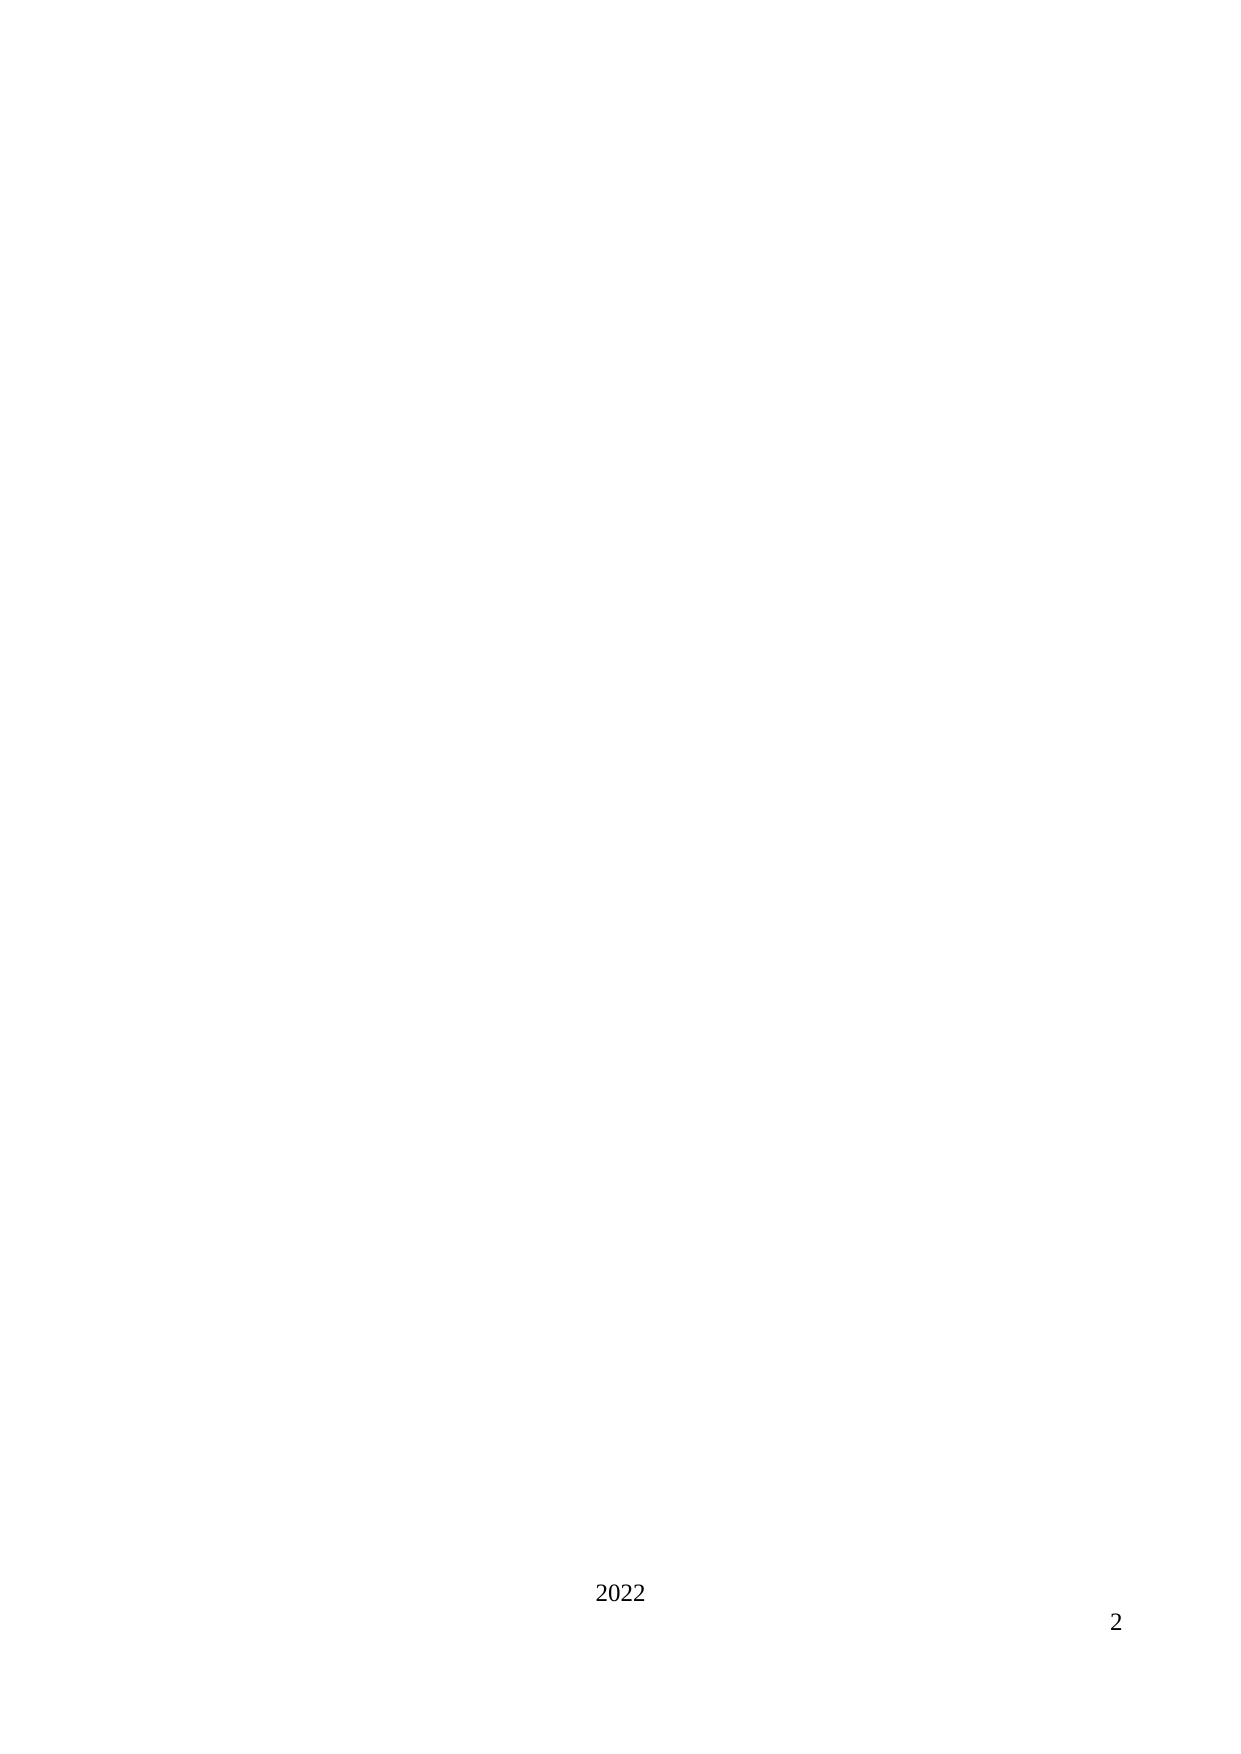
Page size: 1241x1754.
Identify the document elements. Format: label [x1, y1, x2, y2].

table_header [520, 118, 721, 166]
table_header [118, 118, 319, 166]
table_cell [520, 166, 721, 214]
table_cell [721, 310, 921, 358]
table_header [921, 118, 1122, 166]
table_cell [721, 262, 921, 310]
table_cell [520, 214, 721, 262]
table_cell [118, 214, 319, 262]
table_cell [921, 214, 1122, 262]
table_cell [319, 262, 520, 310]
table_cell [118, 310, 319, 358]
table_cell [921, 262, 1122, 310]
table_cell [921, 166, 1122, 214]
table_cell [721, 214, 921, 262]
table_header [319, 118, 520, 166]
table_cell [319, 214, 520, 262]
table_cell [118, 262, 319, 310]
table_cell [319, 166, 520, 214]
table_cell [721, 166, 921, 214]
table_cell [319, 310, 520, 358]
table_header [721, 118, 921, 166]
table_cell [520, 262, 721, 310]
table_cell [118, 166, 319, 214]
table_cell [520, 310, 721, 358]
table_cell [921, 310, 1122, 358]
